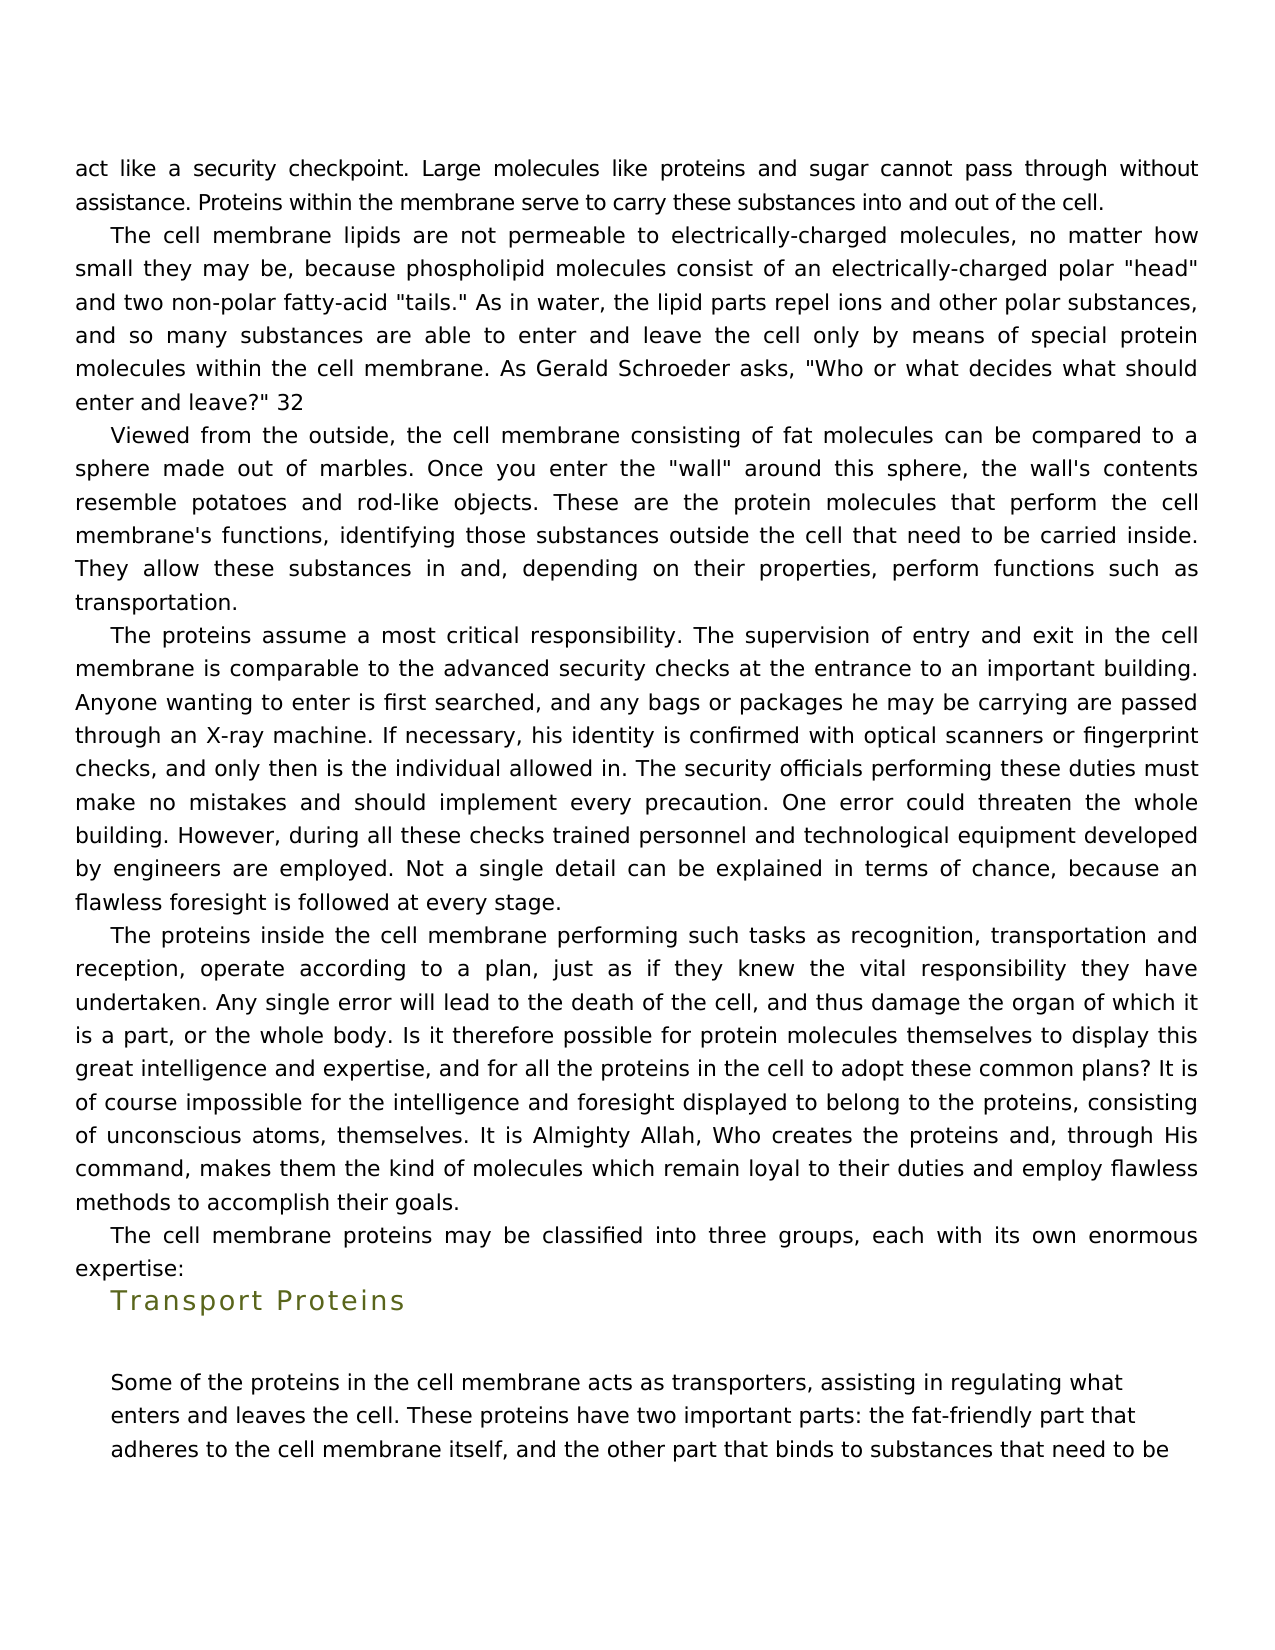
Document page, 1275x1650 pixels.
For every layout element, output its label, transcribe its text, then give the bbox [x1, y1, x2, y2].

text The proteins assume a most critical responsibility. The supervision of entry and exit in the cell membrane is comparable to the advanced security checks at the entrance to an important building. Anyone wanting to enter is first searched, and any bags or packages he may be carrying are passed through an X-ray machine. If necessary, his identity is confirmed with optical scanners or fingerprint checks, and only then is the individual allowed in. The security officials performing these duties must make no mistakes and should implement every precaution. One error could threaten the whole building. However, during all these checks trained personnel and technological equipment developed by engineers are employed. Not a single detail can be explained in terms of chance, because an flawless foresight is followed at every stage. [75, 617, 1200, 917]
text The cell membrane lipids are not permeable to electrically-charged molecules, no matter how small they may be, because phospholipid molecules consist of an electrically-charged polar "head" and two non-polar fatty-acid "tails." As in water, the lipid parts repel ions and other polar substances, and so many substances are able to enter and leave the cell only by means of special protein molecules within the cell membrane. As Gerald Schroeder asks, "Who or what decides what should enter and leave?" 32 [75, 217, 1200, 417]
text The cell membrane proteins may be classified into three groups, each with its own enormous expertise: [75, 1217, 1200, 1283]
text Some of the proteins in the cell membrane acts as transporters, assisting in regulating what enters and leaves the cell. These proteins have two important parts: the fat-friendly part that adheres to the cell membrane itself, and the other part that binds to substances that need to be [110, 1364, 1200, 1464]
subtitle Transport Proteins [75, 1283, 1200, 1317]
text act like a security checkpoint. Large molecules like proteins and sugar cannot pass through without assistance. Proteins within the membrane serve to carry these substances into and out of the cell. [75, 150, 1200, 217]
text The proteins inside the cell membrane performing such tasks as recognition, transportation and reception, operate according to a plan, just as if they knew the vital responsibility they have undertaken. Any single error will lead to the death of the cell, and thus damage the organ of which it is a part, or the whole body. Is it therefore possible for protein molecules themselves to display this great intelligence and expertise, and for all the proteins in the cell to adopt these common plans? It is of course impossible for the intelligence and foresight displayed to belong to the proteins, consisting of unconscious atoms, themselves. It is Almighty Allah, Who creates the proteins and, through His command, makes them the kind of molecules which remain loyal to their duties and employ flawless methods to accomplish their goals. [75, 917, 1200, 1217]
text Viewed from the outside, the cell membrane consisting of fat molecules can be compared to a sphere made out of marbles. Once you enter the "wall" around this sphere, the wall's contents resemble potatoes and rod-like objects. These are the protein molecules that perform the cell membrane's functions, identifying those substances outside the cell that need to be carried inside. They allow these substances in and, depending on their properties, perform functions such as transportation. [75, 417, 1200, 617]
